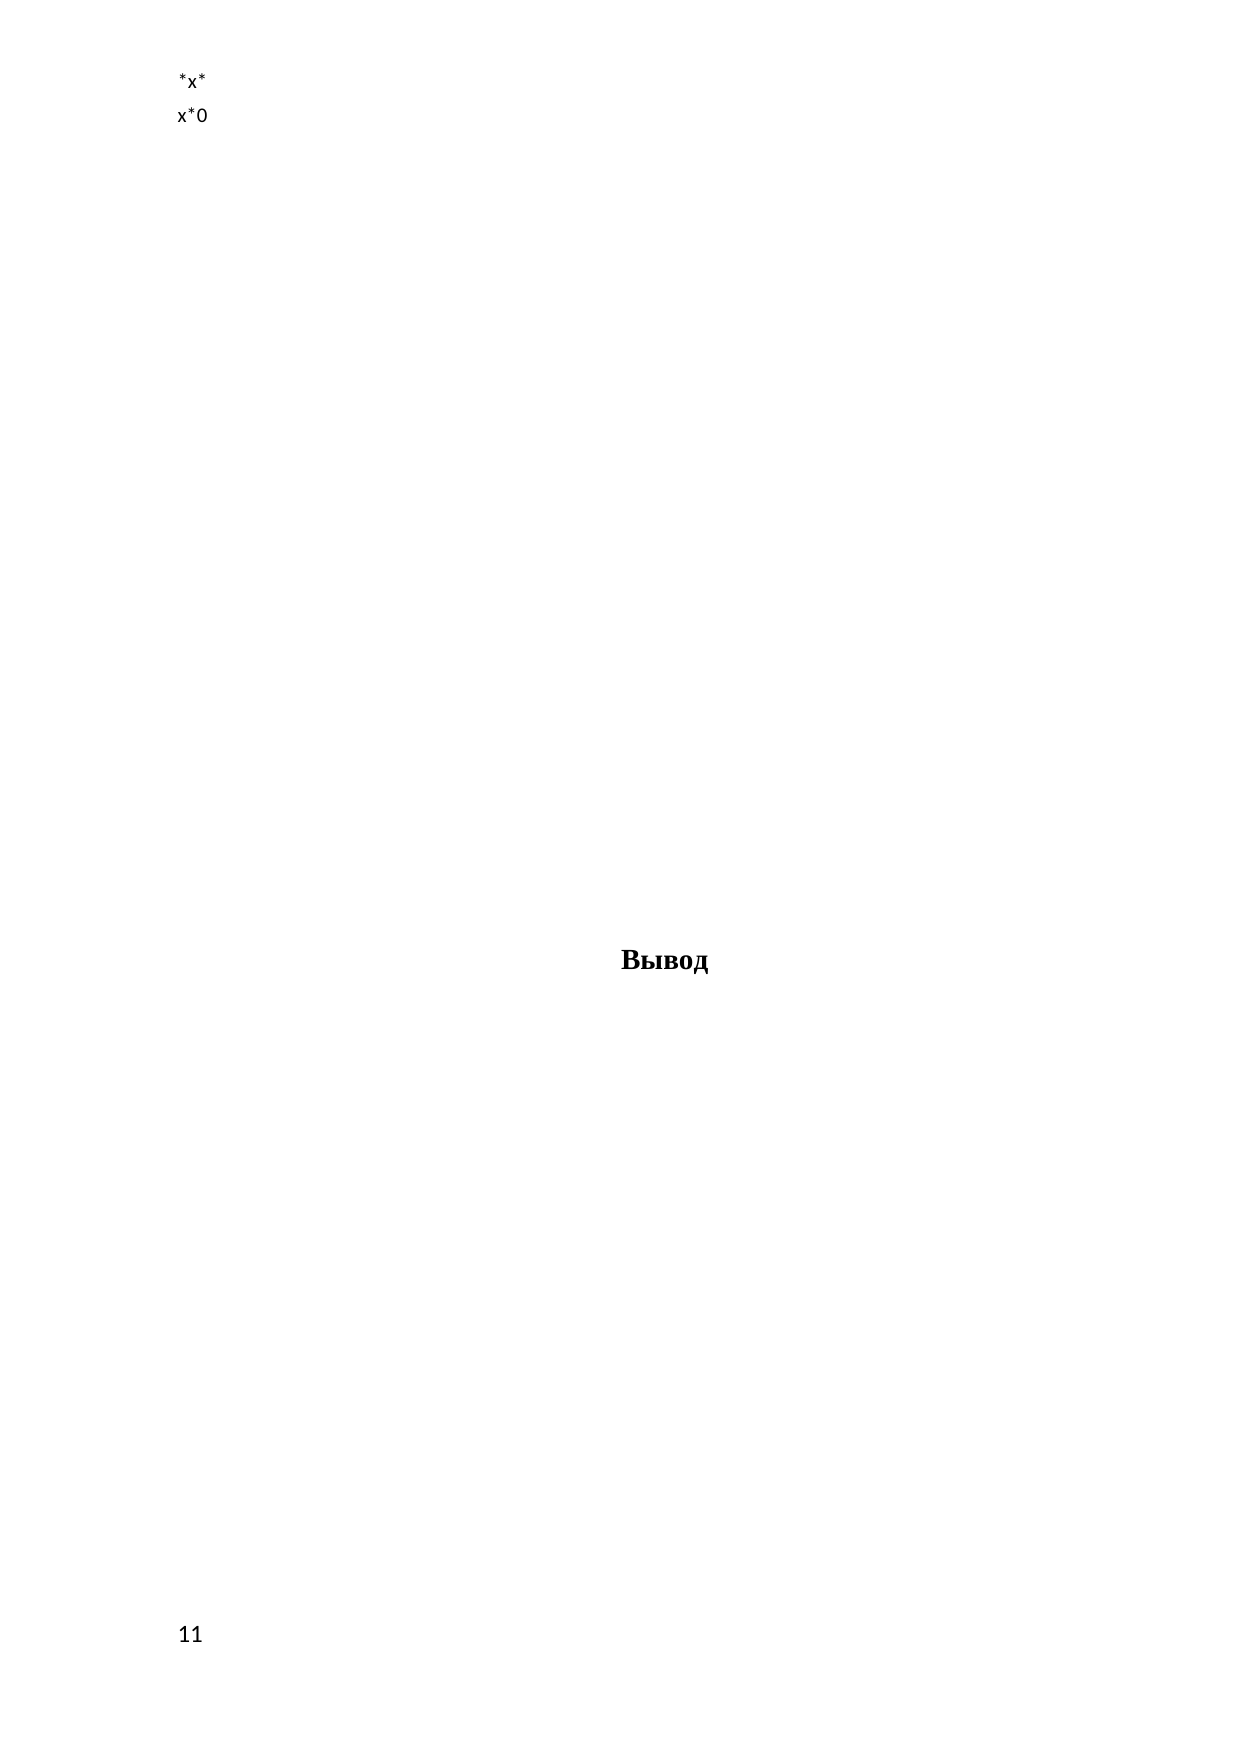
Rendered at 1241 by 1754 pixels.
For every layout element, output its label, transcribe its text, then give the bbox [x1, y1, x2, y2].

text x*0 [177, 109, 1152, 126]
text Вывод [177, 942, 1152, 976]
text *x* [177, 75, 1152, 92]
